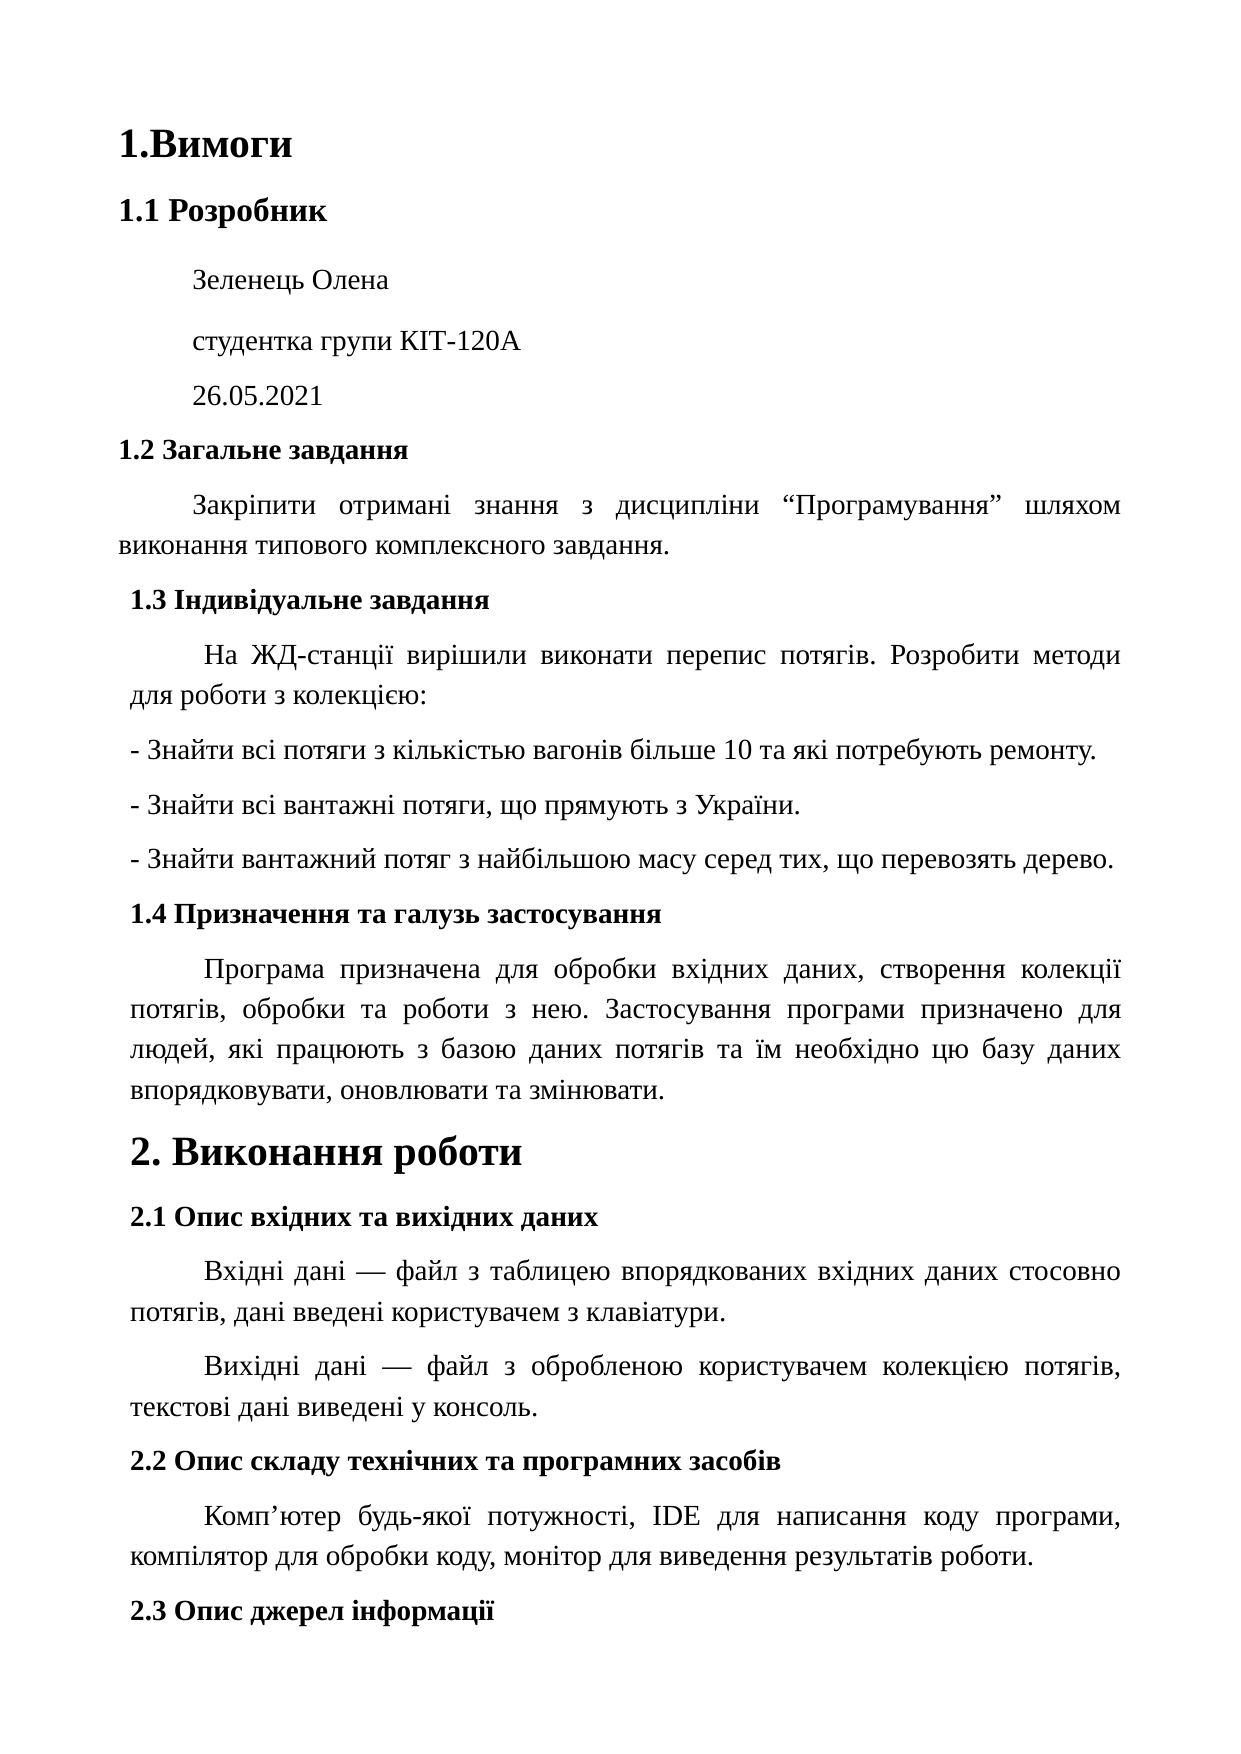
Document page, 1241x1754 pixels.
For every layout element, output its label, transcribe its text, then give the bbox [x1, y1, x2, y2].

text 26.05.2021 [118, 378, 1122, 411]
text 2. Виконання роботи [130, 1127, 1122, 1174]
text 2.2 Опис складу технічних та програмних засобів [130, 1443, 1122, 1477]
text 1.4 Призначення та галузь застосування [130, 896, 1122, 930]
text 1.1 Розробник [118, 190, 1122, 228]
text Вихідні дані — файл з обробленою користувачем колекцією потягів, текстові дані виведені у консоль. [130, 1348, 1122, 1422]
text 2.1 Опис вхідних та вихідних даних [130, 1199, 1122, 1232]
text - Знайти вантажний потяг з найбільшою масу серед тих, що перевозять дерево. [130, 842, 1122, 875]
text студентка групи КІТ-120А [118, 323, 1122, 356]
text Програма призначена для обробки вхідних даних, створення колекції потягів, обробки та роботи з нею. Застосування програми призначено для людей, які працюють з базою даних потягів та їм необхідно цю базу даних впорядковувати, оновлювати та змінювати. [130, 951, 1122, 1105]
text - Знайти всі вантажні потяги, що прямують з України. [130, 787, 1122, 820]
text 1.2 Загальне завдання [118, 432, 1122, 466]
text - Знайти всі потяги з кількістью вагонів більше 10 та які потребують ремонту. [130, 732, 1122, 766]
text Вхідні дані — файл з таблицею впорядкованих вхідних даних стосовно потягів, дані введені користувачем з клавіатури. [130, 1253, 1122, 1327]
text Закріпити отримані знання з дисципліни “Програмування” шляхом виконання типового комплексного завдання. [118, 487, 1122, 561]
text 1.Вимоги [118, 118, 1122, 166]
text На ЖД-станції вирішили виконати перепис потягів. Розробити методи для роботи з колекцією: [130, 637, 1122, 711]
text Комп’ютер будь-якої потужності, IDE для написання коду програми, компілятор для обробки коду, монітор для виведення результатів роботи. [130, 1498, 1122, 1572]
text Зеленець Олена [118, 251, 1122, 299]
text 2.3 Опис джерел інформації [130, 1593, 1122, 1627]
text 1.3 Індивідуальне завдання [130, 582, 1122, 616]
